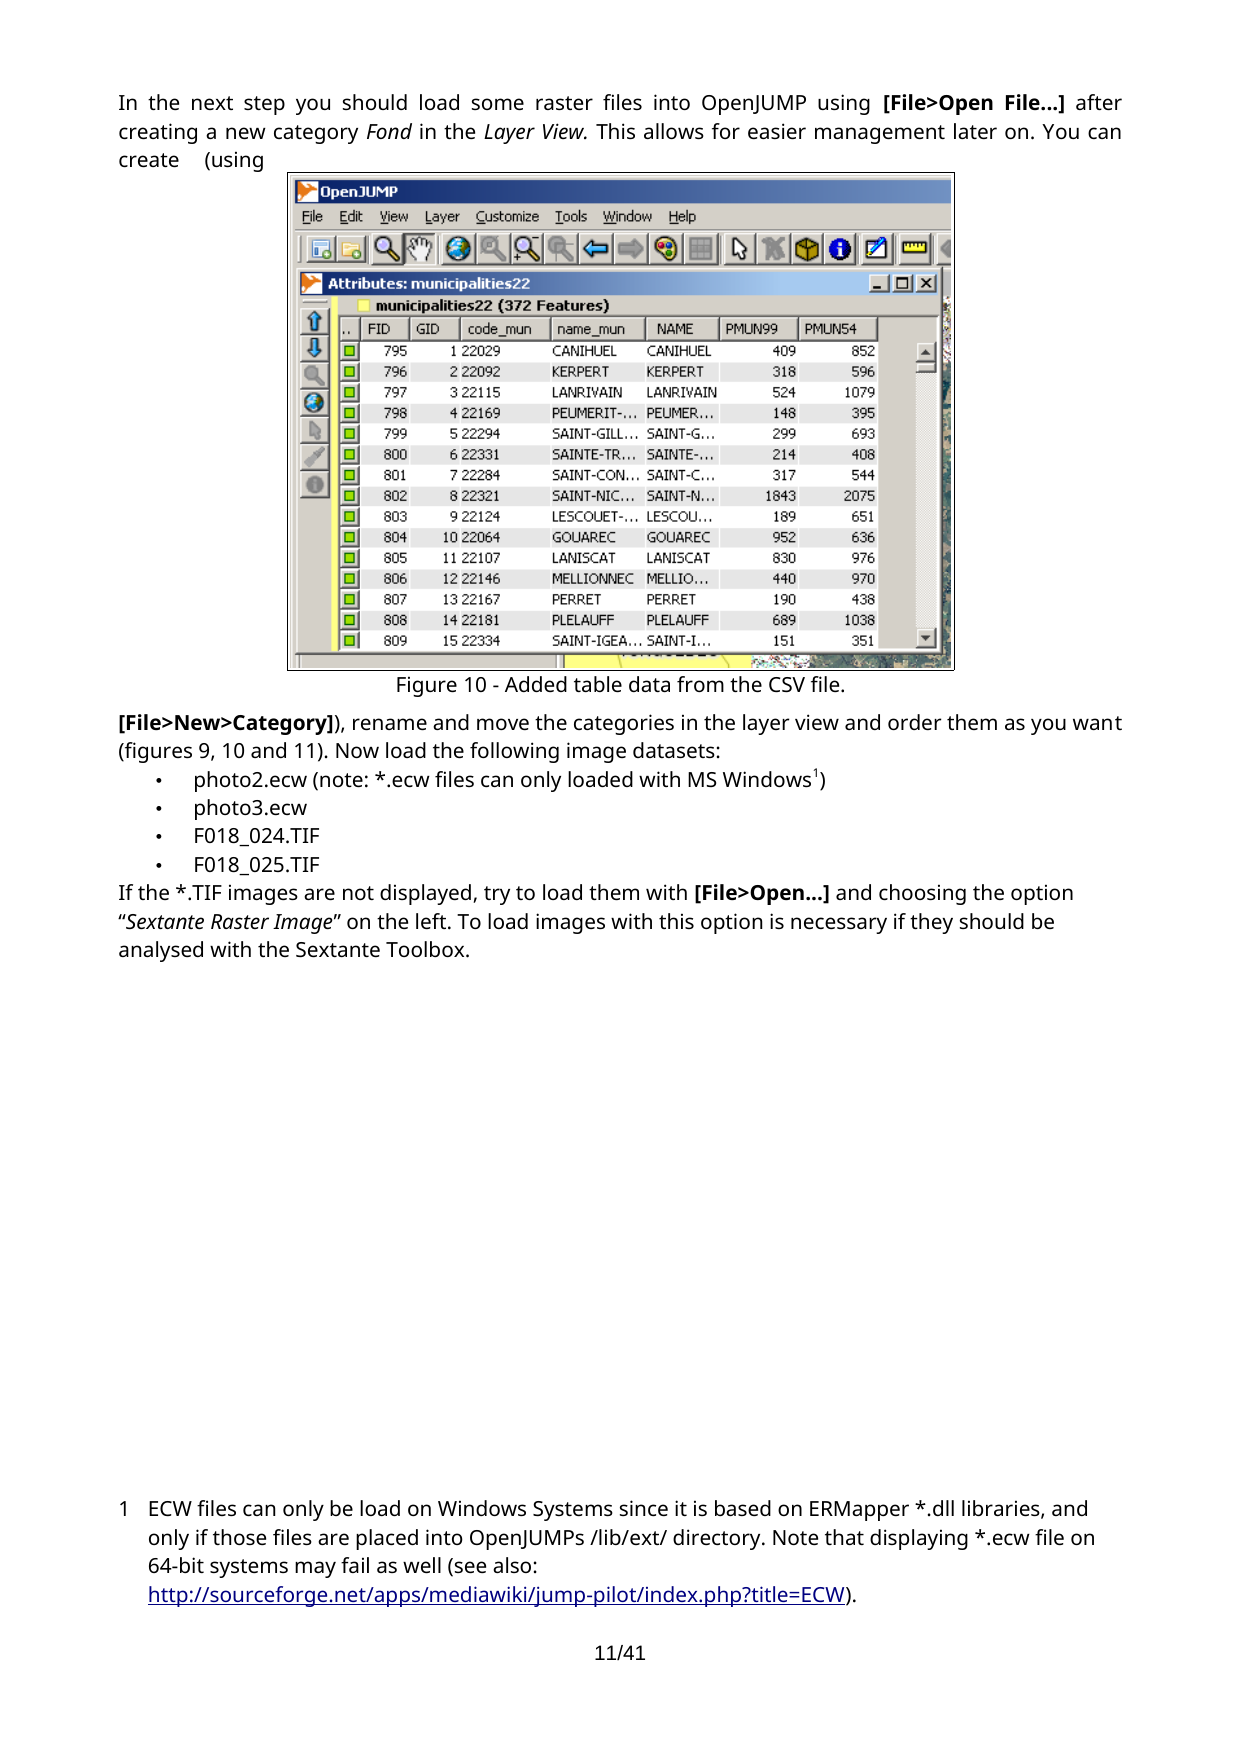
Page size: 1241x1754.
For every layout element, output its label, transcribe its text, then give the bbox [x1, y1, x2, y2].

text In the next step you should load some raster files into OpenJUMP using [File>Open File...] after creating a new category Fond in the Layer View. This allows for easier management later on. You can create (using [File>New>Category]), rename and move the categories in the layer view and order them as you want (figures 9, 10 and 11). Now load the following image datasets: [118, 88, 1122, 765]
list F018_024.TIF [156, 822, 1122, 850]
list F018_025.TIF [156, 850, 1122, 878]
picture [290, 175, 951, 668]
list photo2.ecw (note: *.ecw files can only loaded with MS Windows) [156, 765, 1122, 793]
text Figure 17 - Added table data from the CSV file. [281, 173, 960, 699]
text If the *.TIF images are not displayed, try to load them with [File>Open...] and choosing the option “Sextante Raster Image” on the left. To load images with this option is necessary if they should be analysed with the Sextante Toolbox. [118, 878, 1122, 964]
list photo3.ecw [156, 793, 1122, 822]
list ECW files can only be load on Windows Systems since it is based on ERMapper *.dll libraries, and only if those files are placed into OpenJUMPs /lib/ext/ directory. Note that displaying *.ecw file on 64-bit systems may fail as well (see also: http://sourceforge.net/apps/mediawiki/jump-pilot/index.php?title=ECW). [118, 1494, 1122, 1608]
